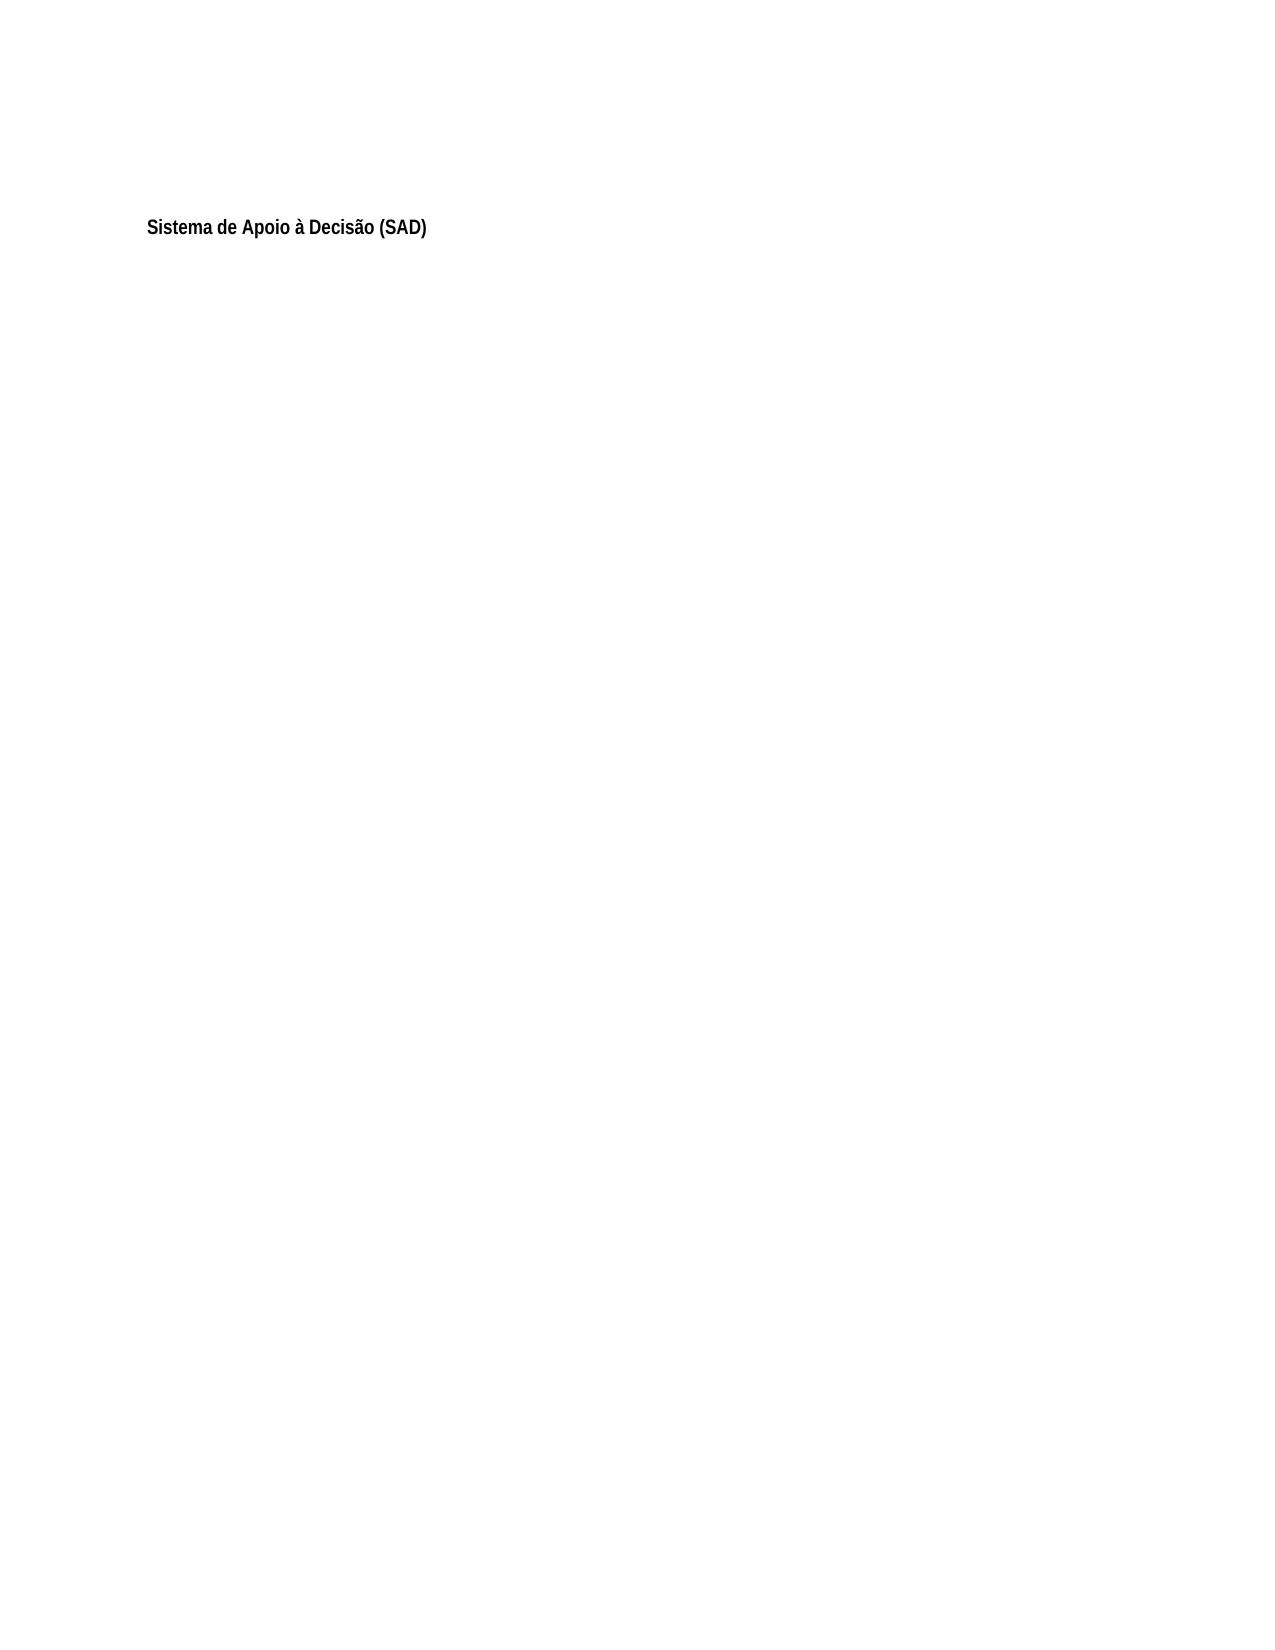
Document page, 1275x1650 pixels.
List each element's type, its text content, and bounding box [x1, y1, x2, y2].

subtitle Sistema de Apoio à Decisão (SAD) [147, 215, 1125, 239]
